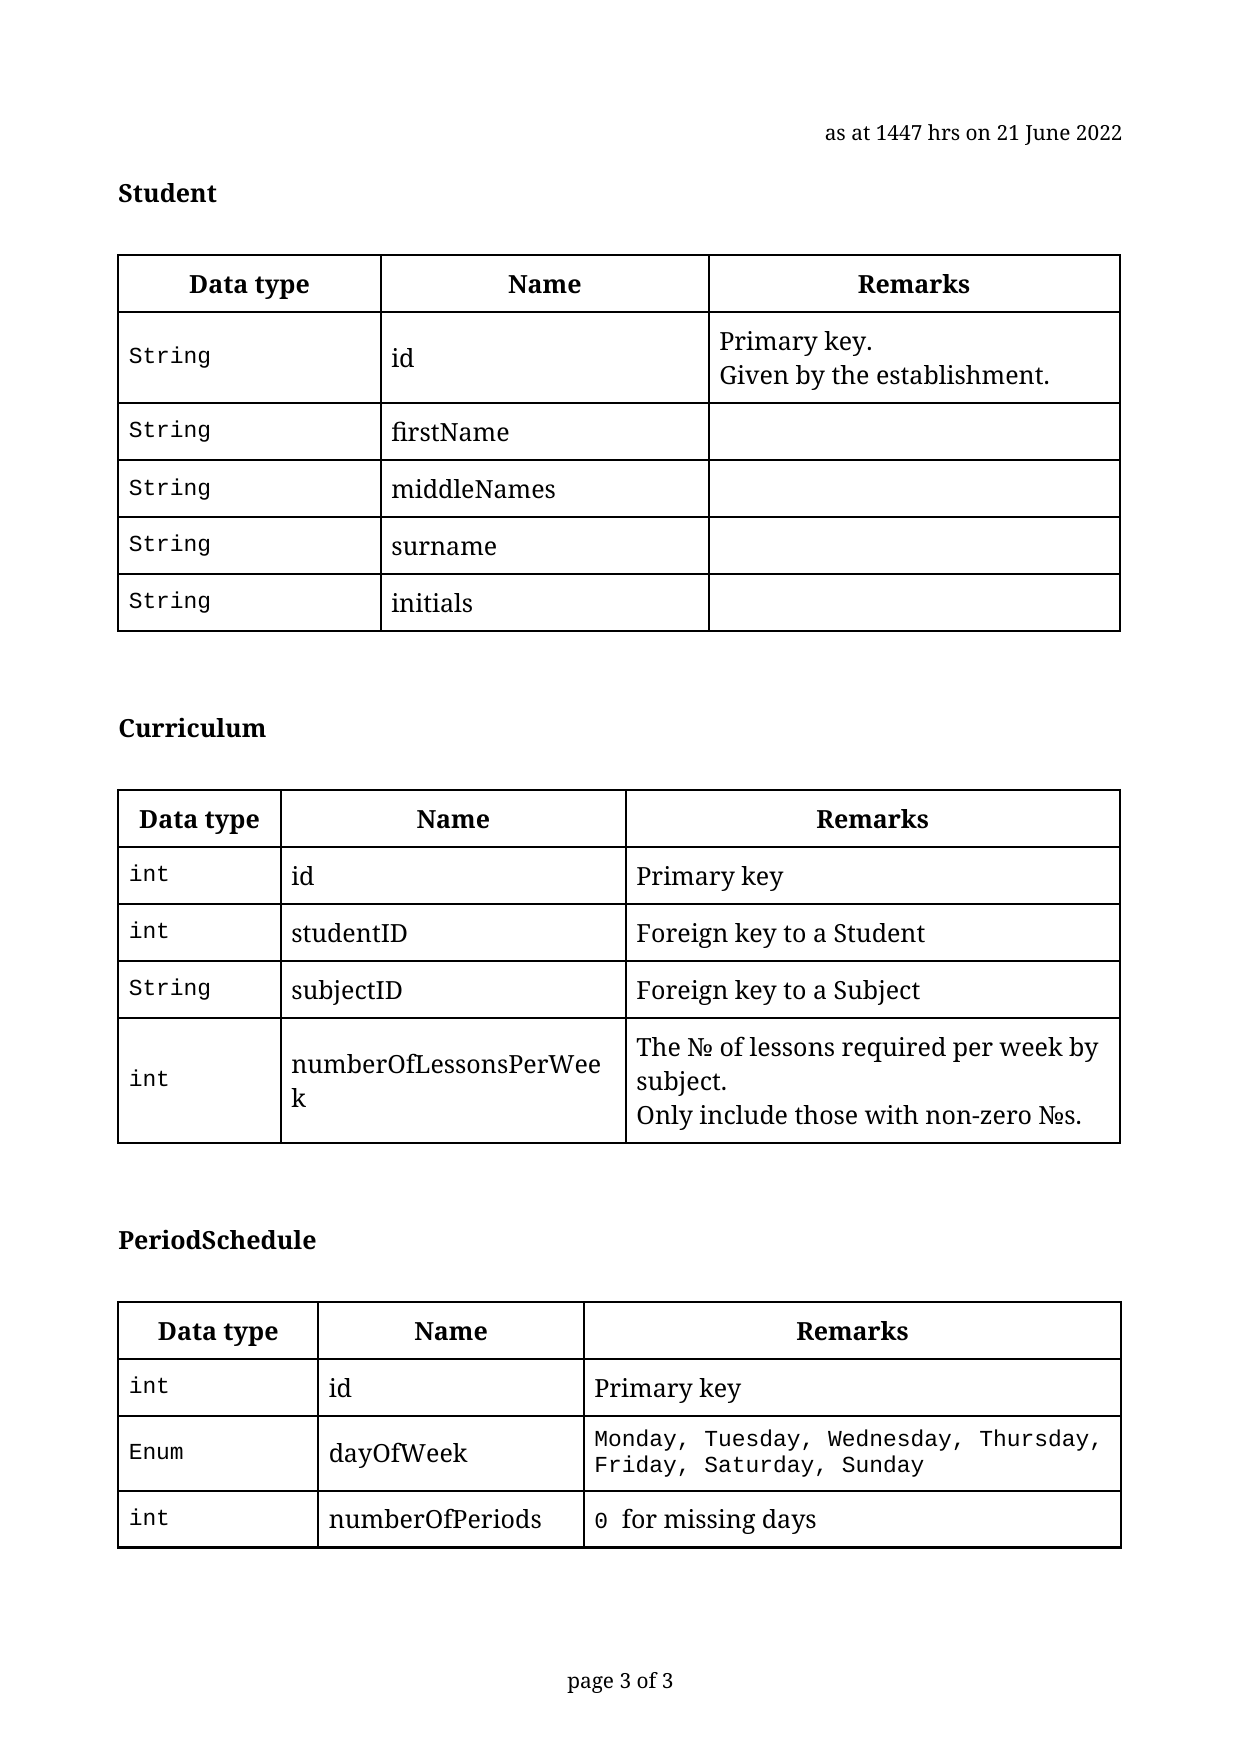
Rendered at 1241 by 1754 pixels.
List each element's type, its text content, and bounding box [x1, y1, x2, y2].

text PeriodSchedule [118, 1222, 1122, 1256]
table_cell surname [382, 518, 708, 573]
table_cell int [119, 848, 280, 903]
table_cell Primary key [627, 848, 1119, 903]
table_cell The № of lessons required per week by subject. Only include those with non-zero №s. [627, 1019, 1119, 1142]
table_cell numberOfPeriods [319, 1492, 583, 1546]
table_cell [710, 404, 1119, 459]
table_header Name [382, 256, 708, 311]
table_cell Primary key [585, 1360, 1120, 1415]
table_cell 0 for missing days [585, 1492, 1120, 1546]
table_cell firstName [382, 404, 708, 459]
table_cell Foreign key to a Student [627, 905, 1119, 960]
table_cell int [119, 1492, 317, 1546]
text Curriculum [118, 711, 1122, 745]
table_cell initials [382, 575, 708, 630]
table_cell String [119, 575, 380, 630]
table_cell int [119, 1019, 280, 1142]
table_header Data type [119, 791, 280, 846]
table_cell Enum [119, 1417, 317, 1489]
table_cell String [119, 461, 380, 516]
table_cell numberOfLessonsPerWeek [282, 1019, 625, 1142]
table_cell middleNames [382, 461, 708, 516]
table_cell dayOfWeek [319, 1417, 583, 1489]
table_cell id [382, 313, 708, 402]
table_header Data type [119, 256, 380, 311]
table_cell [710, 575, 1119, 630]
table_cell [710, 461, 1119, 516]
table_header Remarks [710, 256, 1119, 311]
table_header Remarks [627, 791, 1119, 846]
table_cell Primary key. Given by the establishment. [710, 313, 1119, 402]
table_cell id [319, 1360, 583, 1415]
table_header Data type [119, 1303, 317, 1358]
table_cell [710, 518, 1119, 573]
table_cell id [282, 848, 625, 903]
table_header Remarks [585, 1303, 1120, 1358]
table_cell String [119, 962, 280, 1017]
table_cell Monday, Tuesday, Wednesday, Thursday, Friday, Saturday, Sunday [585, 1417, 1120, 1489]
table_cell subjectID [282, 962, 625, 1017]
table_header Name [282, 791, 625, 846]
table_cell int [119, 905, 280, 960]
table_cell String [119, 404, 380, 459]
table_cell studentID [282, 905, 625, 960]
table_cell int [119, 1360, 317, 1415]
table_cell String [119, 518, 380, 573]
table_header Name [319, 1303, 583, 1358]
table_cell String [119, 313, 380, 402]
text Student [118, 176, 1122, 210]
table_cell Foreign key to a Subject [627, 962, 1119, 1017]
